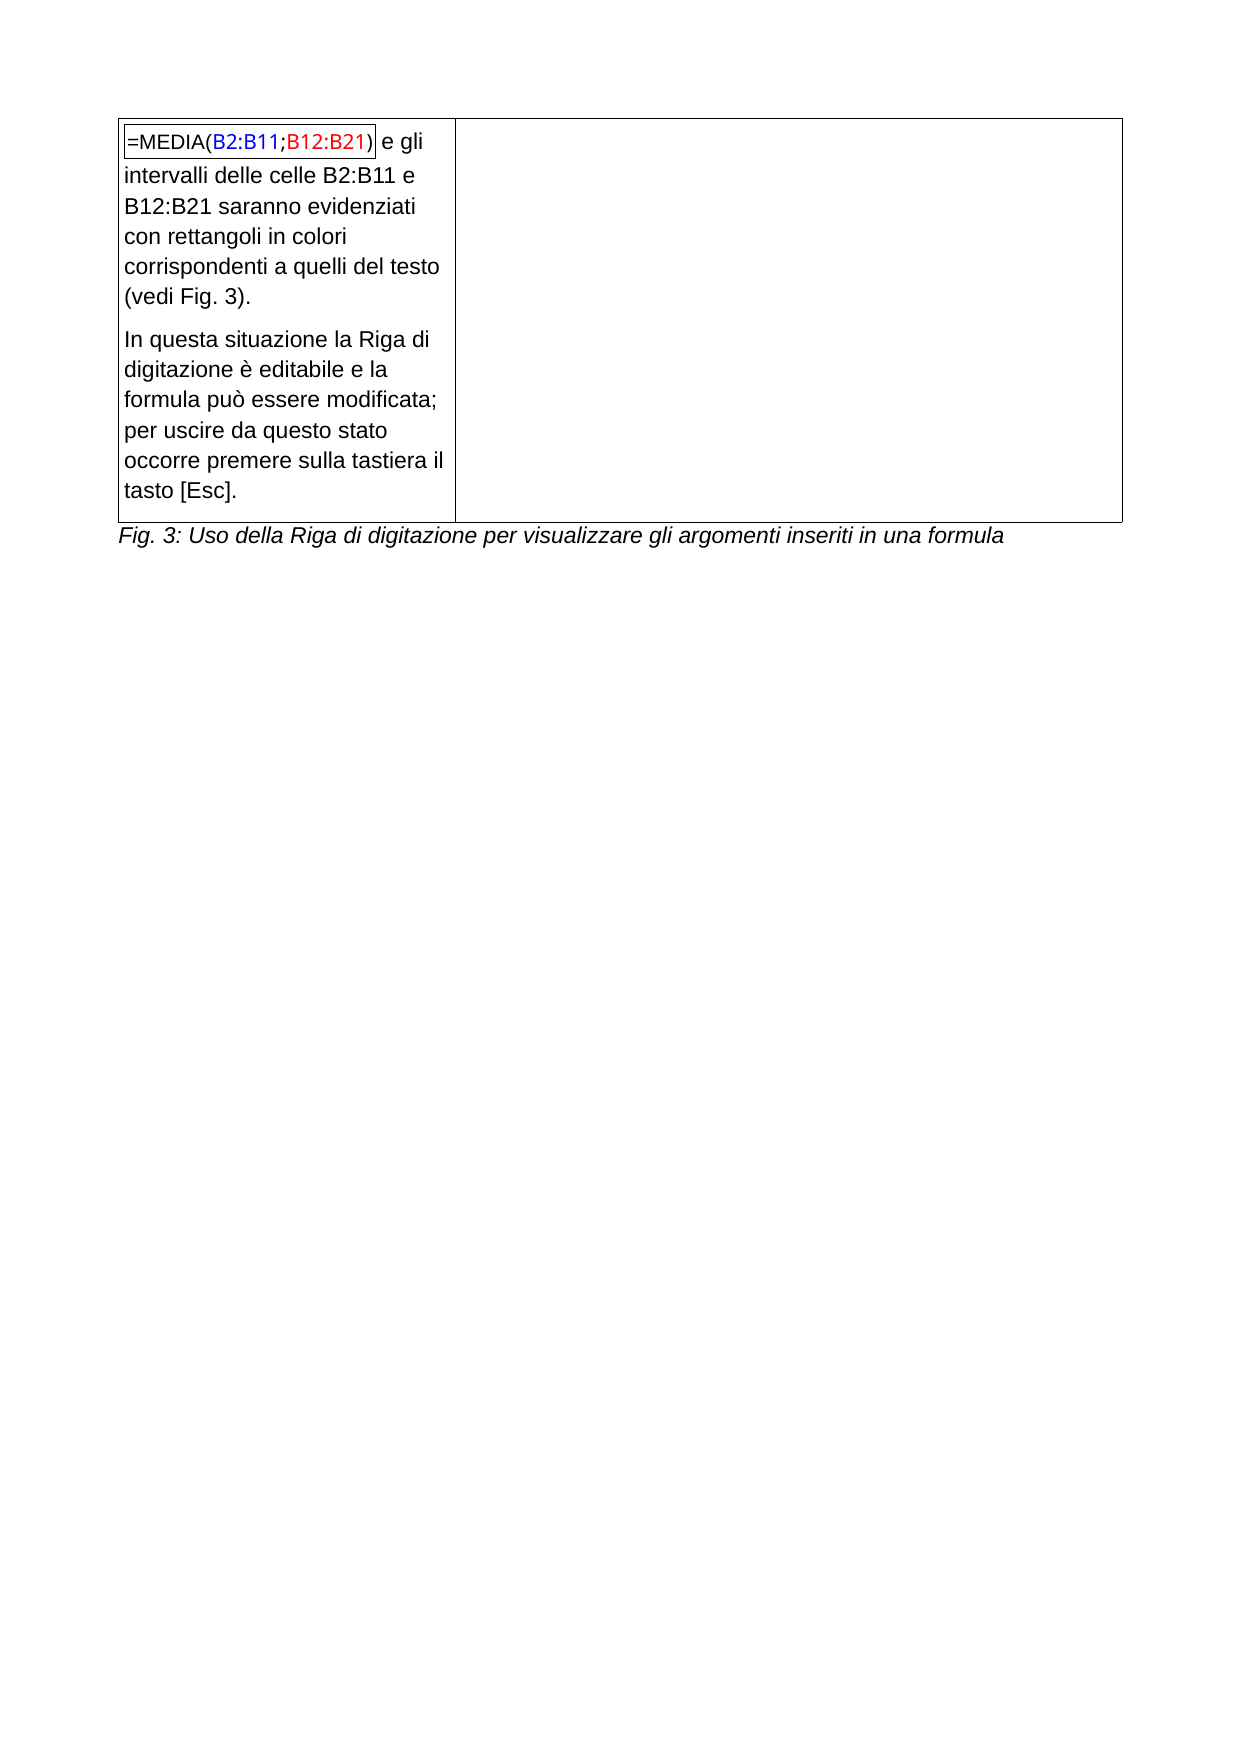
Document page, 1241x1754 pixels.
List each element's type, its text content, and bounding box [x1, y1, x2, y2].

table_header [456, 119, 1122, 522]
table_header =MEDIA(B2:B11;B12:B21) e gli intervalli delle celle B2:B11 e B12:B21 saranno evidenziati con rettangoli in colori corrispondenti a quelli del testo (vedi Fig. 3). In questa situazione la Riga di digitazione è editabile e la formula può essere modificata; per uscire da questo stato occorre premere sulla tastiera il tasto [Esc]. [119, 119, 455, 522]
text Fig. 3: Uso della Riga di digitazione per visualizzare gli argomenti inseriti in una formula [118, 523, 1122, 548]
